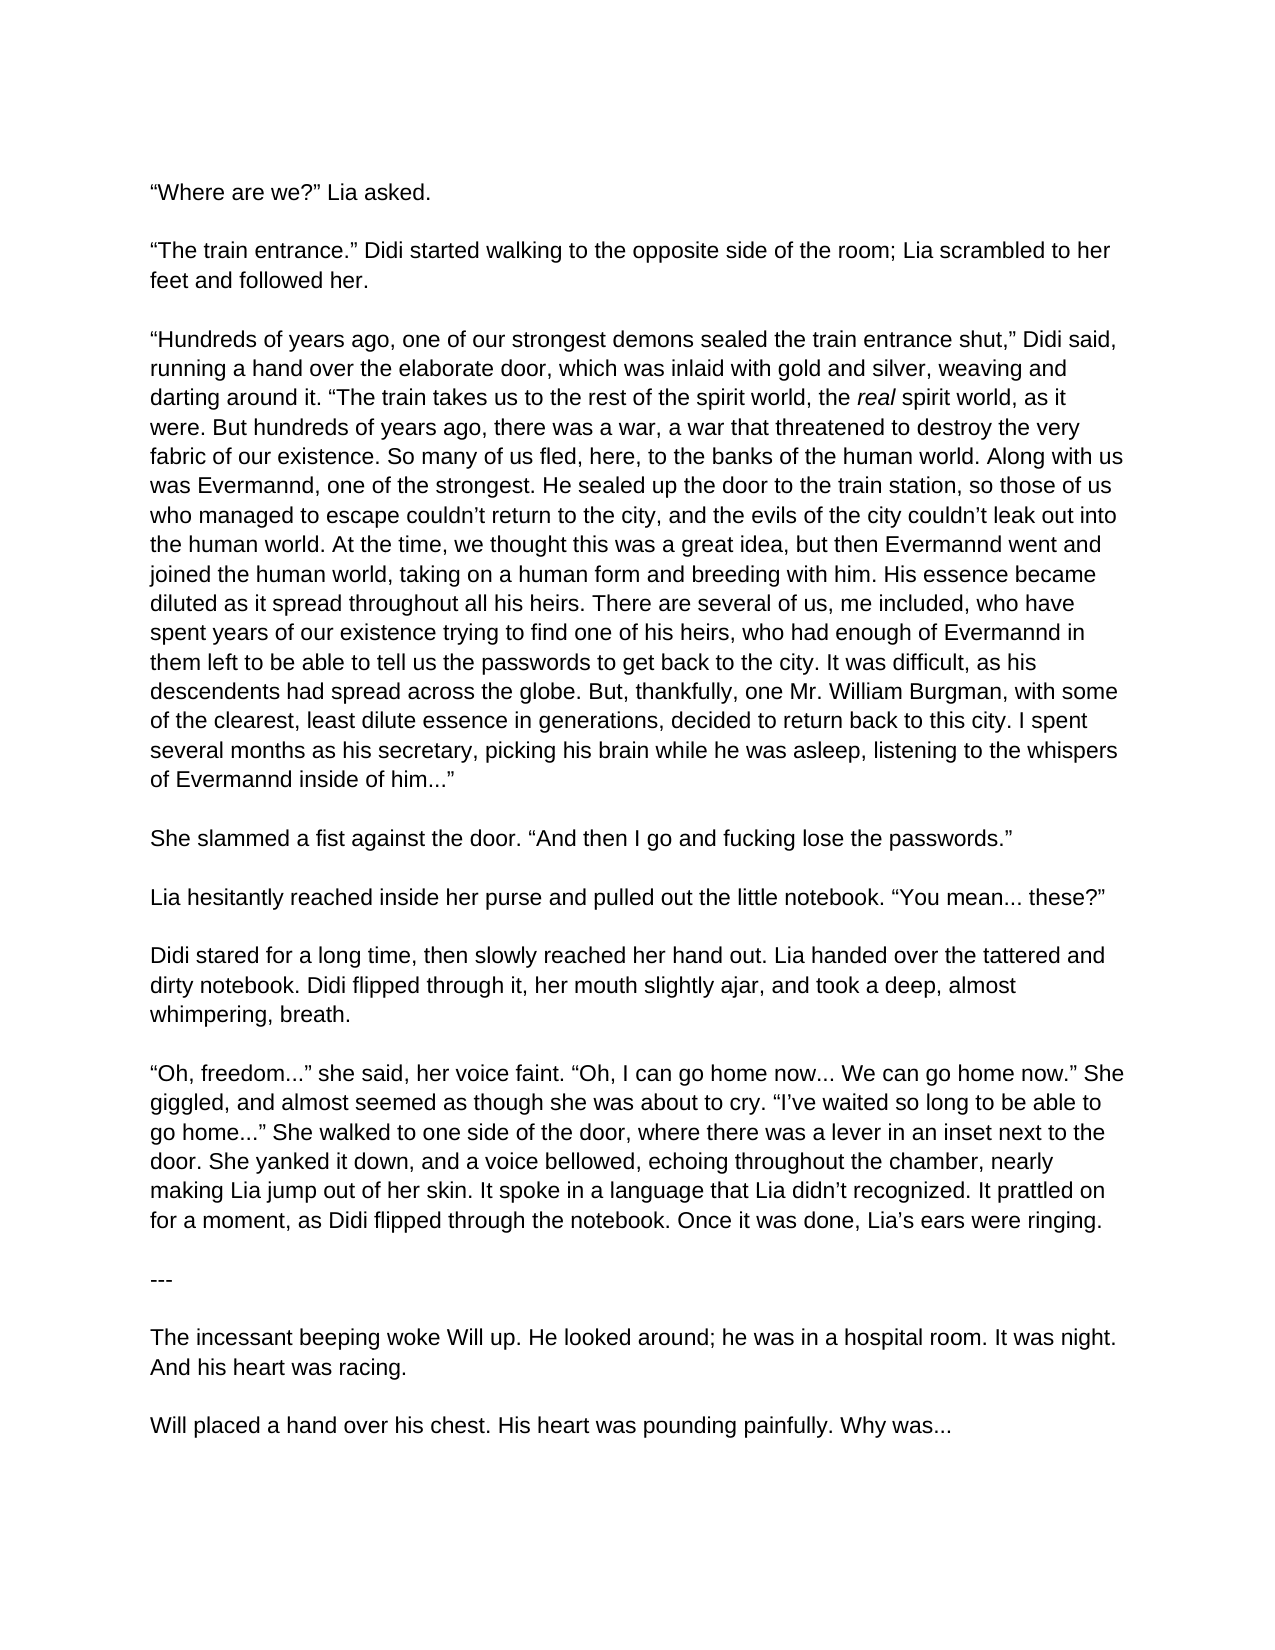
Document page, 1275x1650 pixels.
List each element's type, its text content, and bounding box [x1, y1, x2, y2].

text “The train entrance.” Didi started walking to the opposite side of the room; Lia scrambled to her feet and followed her. [150, 238, 1125, 293]
text Will placed a hand over his chest. His heart was pounding painfully. Why was... [150, 1384, 1125, 1439]
text “Where are we?” Lia asked. [150, 179, 1125, 205]
text Didi stared for a long time, then slowly reached her hand out. Lia handed over the tattered and dirty notebook. Didi flipped through it, her mouth slightly ajar, and took a deep, almost whimpering, breath. [150, 943, 1125, 1027]
text The incessant beeping woke Will up. He looked around; he was in a hospital room. It was night. And his heart was racing. [150, 1325, 1125, 1380]
text “Oh, freedom...” she said, her voice faint. “Oh, I can go home now... We can go home now.” She giggled, and almost seemed as though she was about to cry. “I’ve waited so long to be able to go home...” She walked to one side of the door, where there was a lever in an inset next to the door. She yanked it down, and a voice bellowed, echoing throughout the chamber, nearly making Lia jump out of her skin. It spoke in a language that Lia didn’t recognized. It prattled on for a moment, as Didi flipped through the notebook. Once it was done, Lia’s ears were ringing. [150, 1061, 1125, 1233]
text Lia hesitantly reached inside her purse and pulled out the little notebook. “You mean... these?” [150, 884, 1125, 910]
text --- [150, 1266, 1125, 1292]
text She slammed a fist against the door. “And then I go and fucking lose the passwords.” [150, 826, 1125, 851]
text “Hundreds of years ago, one of our strongest demons sealed the train entrance shut,” Didi said, running a hand over the elaborate door, which was inlaid with gold and silver, weaving and darting around it. “The train takes us to the rest of the spirit world, the real spirit world, as it were. But hundreds of years ago, there was a war, a war that threatened to destroy the very fabric of our existence. So many of us fled, here, to the banks of the human world. Along with us was Evermannd, one of the strongest. He sealed up the door to the train station, so those of us who managed to escape couldn’t return to the city, and the evils of the city couldn’t leak out into the human world. At the time, we thought this was a great idea, but then Evermannd went and joined the human world, taking on a human form and breeding with him. His essence became diluted as it spread throughout all his heirs. There are several of us, me included, who have spent years of our existence trying to find one of his heirs, who had enough of Evermannd in them left to be able to tell us the passwords to get back to the city. It was difficult, as his descendents had spread across the globe. But, thankfully, one Mr. William Burgman, with some of the clearest, least dilute essence in generations, decided to return back to this city. I spent several months as his secretary, picking his brain while he was asleep, listening to the whispers of Evermannd inside of him...” [150, 326, 1125, 792]
